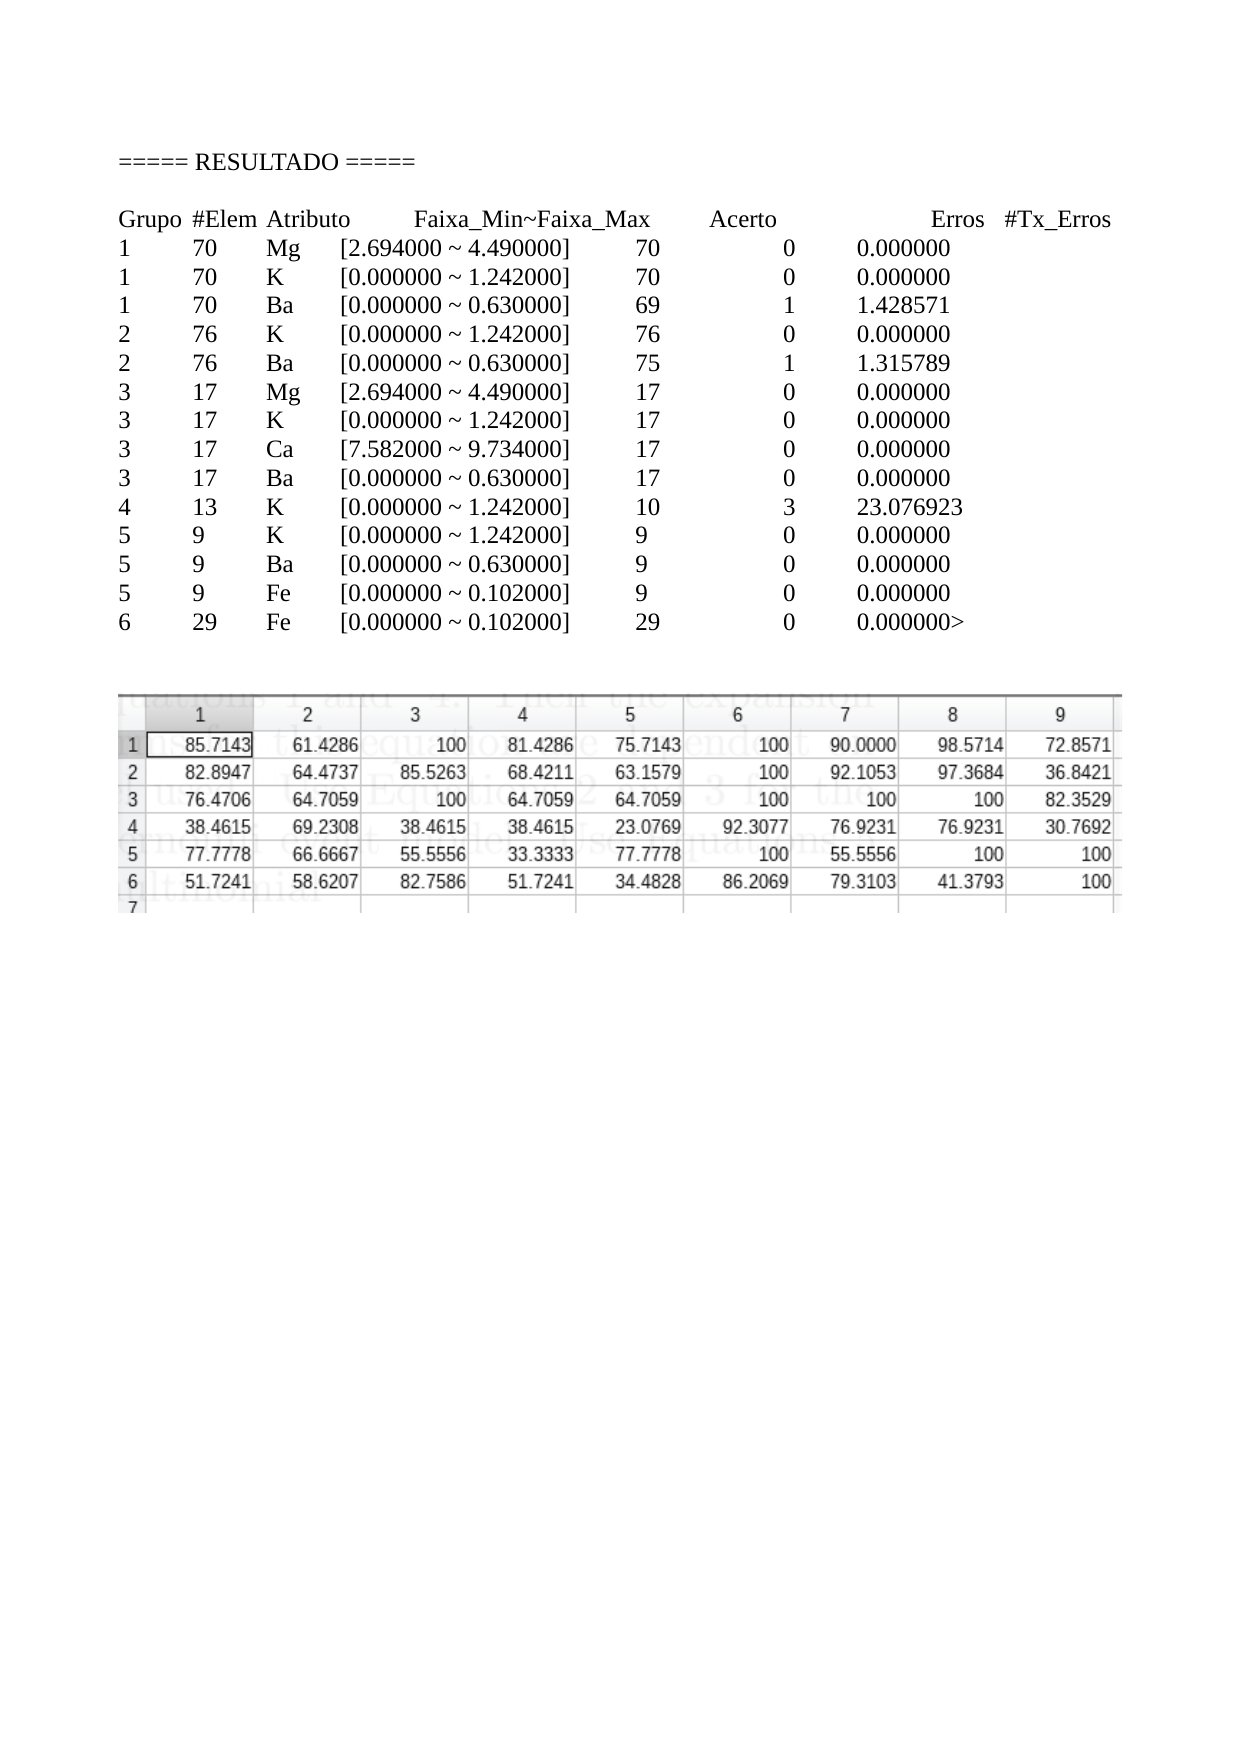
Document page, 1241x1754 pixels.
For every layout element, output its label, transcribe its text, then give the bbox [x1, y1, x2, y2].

text ===== RESULTADO ===== [118, 147, 1122, 176]
text 4 13 K [0.000000 ~ 1.242000] 10 3 23.076923 [118, 492, 1122, 521]
text 6 29 Fe [0.000000 ~ 0.102000] 29 0 0.000000> [118, 607, 1122, 636]
text 3 17 Ca [7.582000 ~ 9.734000] 17 0 0.000000 [118, 434, 1122, 463]
text 5 9 Ba [0.000000 ~ 0.630000] 9 0 0.000000 [118, 549, 1122, 578]
text 3 17 Ba [0.000000 ~ 0.630000] 17 0 0.000000 [118, 463, 1122, 492]
text 2 76 K [0.000000 ~ 1.242000] 76 0 0.000000 [118, 319, 1122, 348]
text 2 76 Ba [0.000000 ~ 0.630000] 75 1 1.315789 [118, 348, 1122, 377]
text 5 9 K [0.000000 ~ 1.242000] 9 0 0.000000 [118, 521, 1122, 549]
text 1 70 K [0.000000 ~ 1.242000] 70 0 0.000000 [118, 262, 1122, 291]
text 5 9 Fe [0.000000 ~ 0.102000] 9 0 0.000000 [118, 578, 1122, 607]
text 1 70 Mg [2.694000 ~ 4.490000] 70 0 0.000000 [118, 233, 1122, 262]
text 3 17 K [0.000000 ~ 1.242000] 17 0 0.000000 [118, 406, 1122, 434]
text 3 17 Mg [2.694000 ~ 4.490000] 17 0 0.000000 [118, 377, 1122, 406]
text 1 70 Ba [0.000000 ~ 0.630000] 69 1 1.428571 [118, 291, 1122, 319]
picture [118, 693, 1123, 913]
text Grupo #Elem Atributo Faixa_Min~Faixa_Max Acerto Erros #Tx_Erros [118, 204, 1122, 233]
